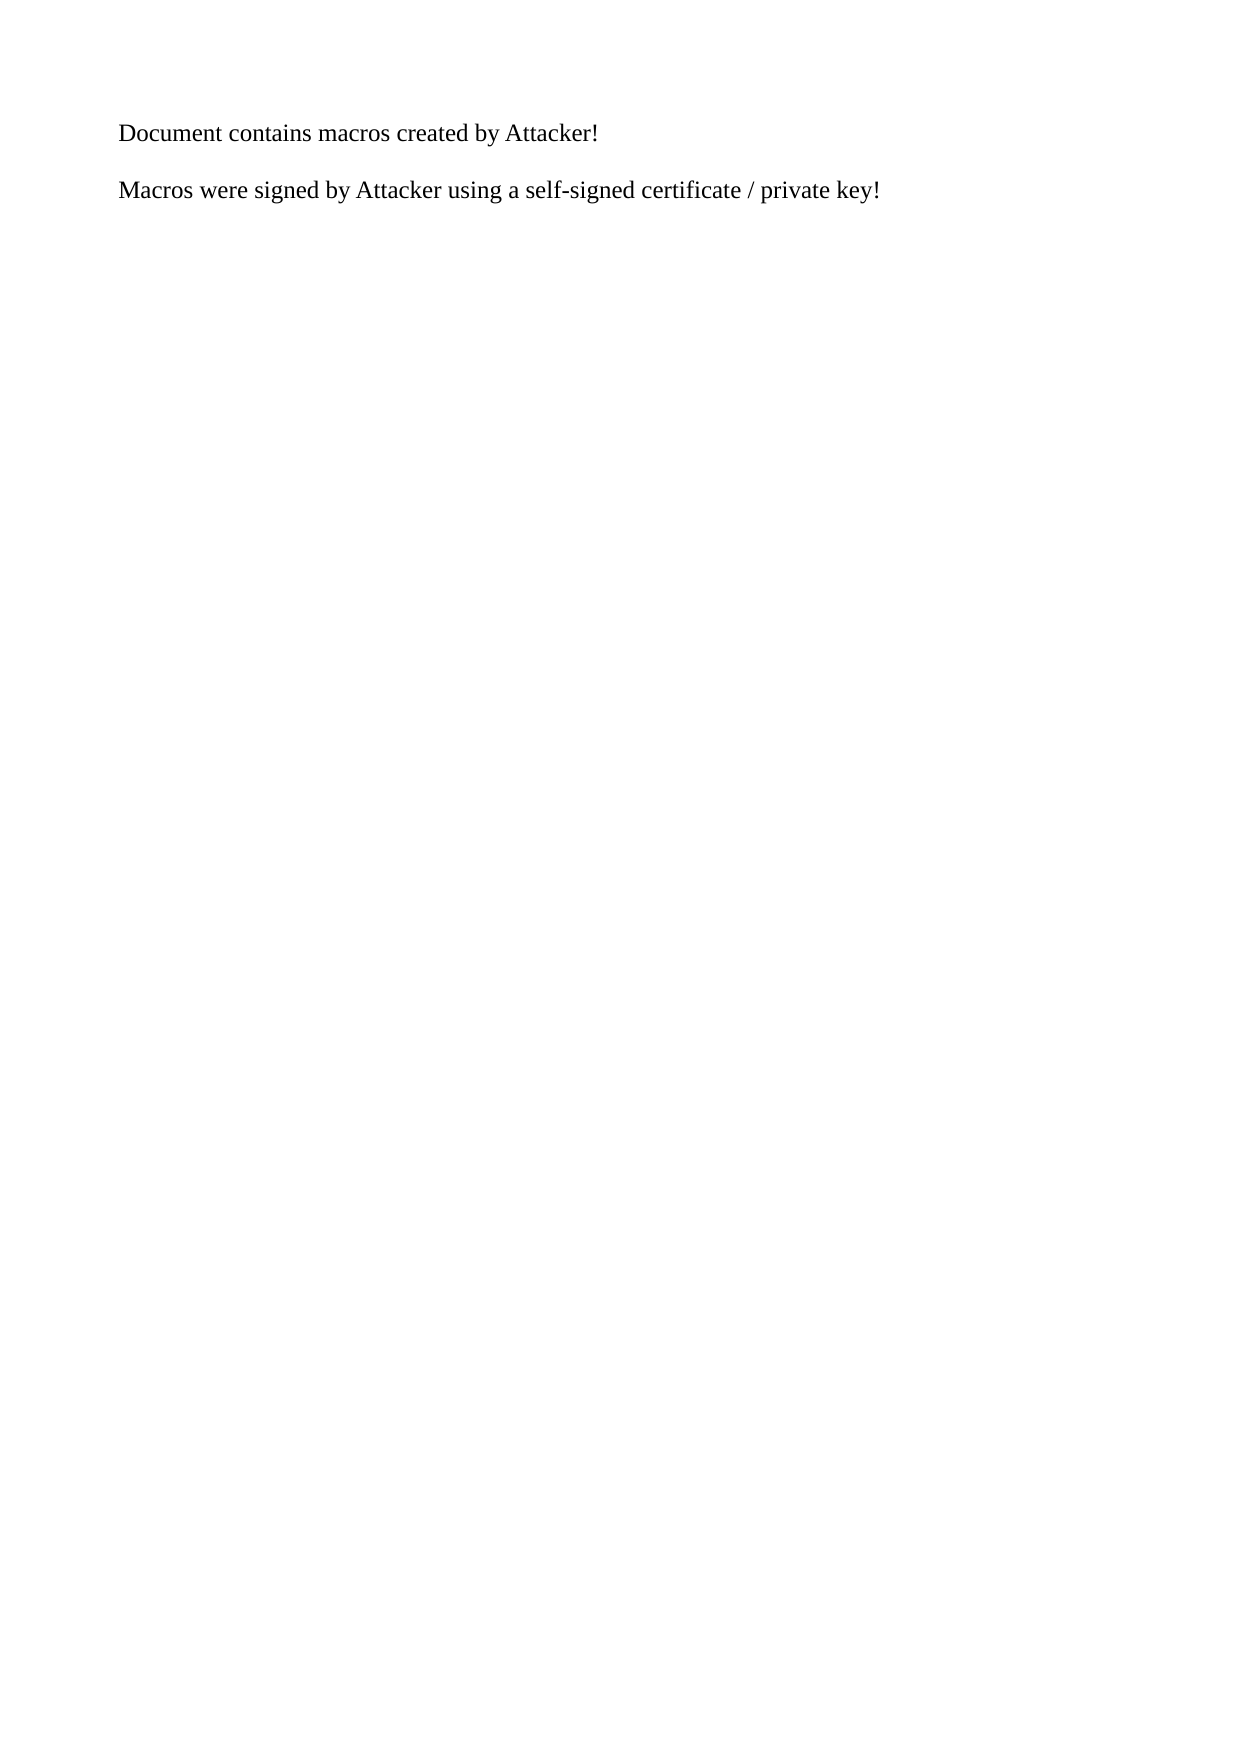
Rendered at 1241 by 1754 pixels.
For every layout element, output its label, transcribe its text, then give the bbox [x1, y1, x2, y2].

text Document contains macros created by Attacker! [118, 118, 1122, 147]
text Macros were signed by Attacker using a self-signed certificate / private key! [118, 176, 1122, 204]
